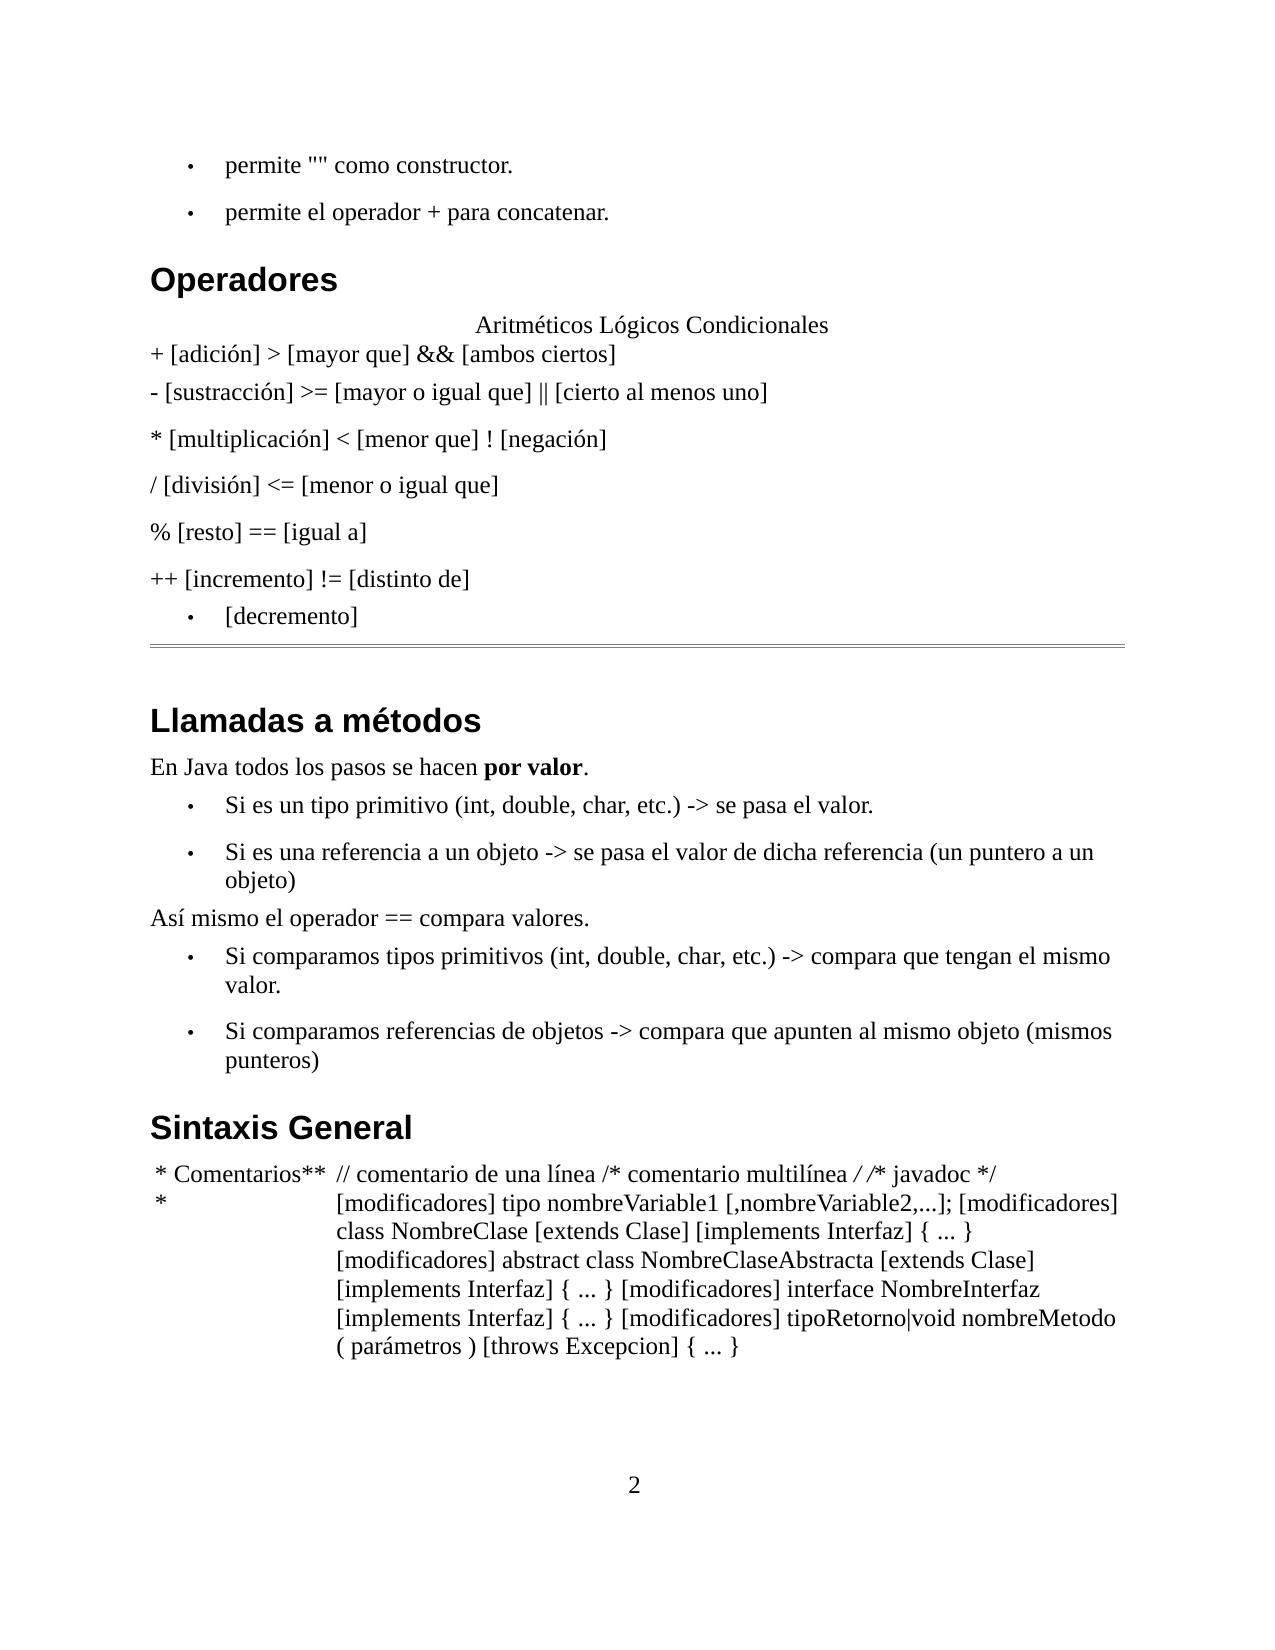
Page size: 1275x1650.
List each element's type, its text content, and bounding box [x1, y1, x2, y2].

table_header Comentarios** [169, 1159, 332, 1360]
text + [adición] > [mayor que] && [ambos ciertos] [150, 339, 1125, 368]
list [decremento] [187, 601, 1125, 630]
list Si comparamos referencias de objetos -> compara que apunten al mismo objeto (mismos punteros) [187, 1016, 1125, 1074]
text En Java todos los pasos se hacen por valor. [150, 752, 1125, 781]
table_header ** [150, 1159, 169, 1360]
list Si es un tipo primitivo (int, double, char, etc.) -> se pasa el valor. [187, 790, 1125, 819]
list permite "" como constructor. [187, 150, 1125, 179]
table_header // comentario de una línea /* comentario multilínea / /* javadoc */ [modificadores] tipo nombreVariable1 [,nombreVariable2,...]; [modificadores] class NombreClase [extends Clase] [implements Interfaz] { ... } [modificadores] abstract class NombreClaseAbstracta [extends Clase] [implements Interfaz] { ... } [modificadores] interface NombreInterfaz [implements Interfaz] { ... } [modificadores] tipoRetorno|void nombreMetodo ( parámetros ) [throws Excepcion] { ... } [332, 1159, 1125, 1360]
text * [multiplicación] < [menor que] ! [negación] [150, 424, 1125, 452]
text Así mismo el operador == compara valores. [150, 903, 1125, 932]
list Si comparamos tipos primitivos (int, double, char, etc.) -> compara que tengan el mismo valor. [187, 941, 1125, 998]
list permite el operador + para concatenar. [187, 197, 1125, 225]
text ++ [incremento] != [distinto de] [150, 564, 1125, 592]
text - [sustracción] >= [mayor o igual que] || [cierto al menos uno] [150, 377, 1125, 406]
table_header Aritméticos Lógicos Condicionales [179, 311, 1125, 339]
text / [división] <= [menor o igual que] [150, 470, 1125, 499]
subtitle Operadores [150, 259, 1125, 298]
table_header [150, 311, 179, 339]
text % [resto] == [igual a] [150, 517, 1125, 546]
subtitle Sintaxis General [150, 1108, 1125, 1146]
subtitle Llamadas a métodos [150, 701, 1125, 740]
list Si es una referencia a un objeto -> se pasa el valor de dicha referencia (un puntero a un objeto) [187, 837, 1125, 894]
